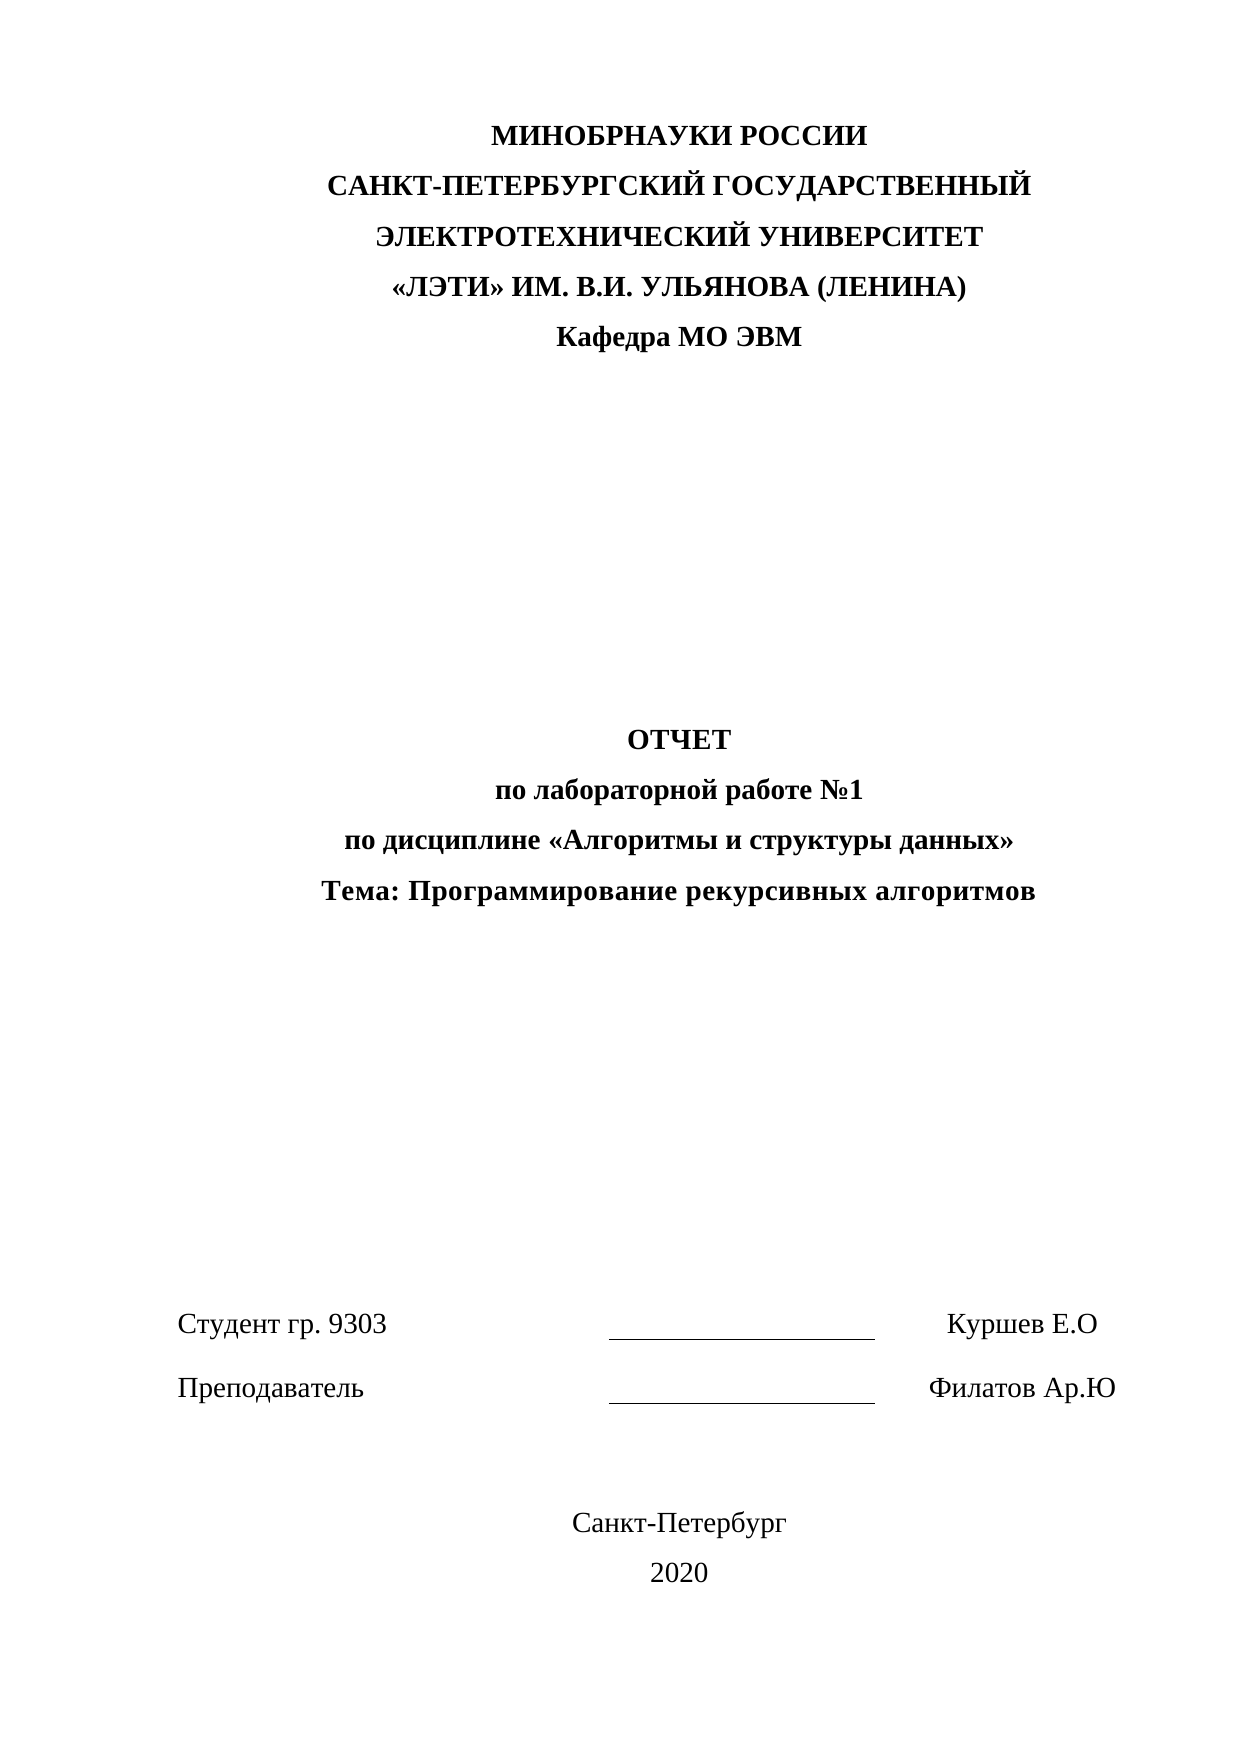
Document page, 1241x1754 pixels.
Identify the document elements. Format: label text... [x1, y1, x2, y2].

text Санкт-Петербургский государственный [177, 168, 1181, 202]
text МИНОБРНАУКИ РОССИИ [177, 118, 1181, 152]
text по дисциплине «Алгоритмы и структуры данных» [177, 822, 1181, 856]
text электротехнический университет [177, 219, 1181, 252]
text «ЛЭТИ» им. В.И. Ульянова (Ленина) [177, 269, 1181, 303]
text по лабораторной работе №1 [177, 772, 1181, 806]
table_header Студент гр. 9303 [166, 1275, 609, 1339]
table_header [609, 1275, 875, 1339]
table_header Куршев Е.О [875, 1275, 1170, 1339]
table_cell Преподаватель [166, 1339, 609, 1403]
table_cell Филатов Ар.Ю [875, 1339, 1170, 1403]
text 2020 [177, 1555, 1181, 1589]
text Тема: Программирование рекурсивных алгоритмов [177, 873, 1181, 906]
text Санкт-Петербург [177, 1505, 1181, 1538]
text Кафедра МО ЭВМ [177, 319, 1181, 353]
table_cell [609, 1340, 875, 1403]
text отчет [177, 722, 1181, 755]
